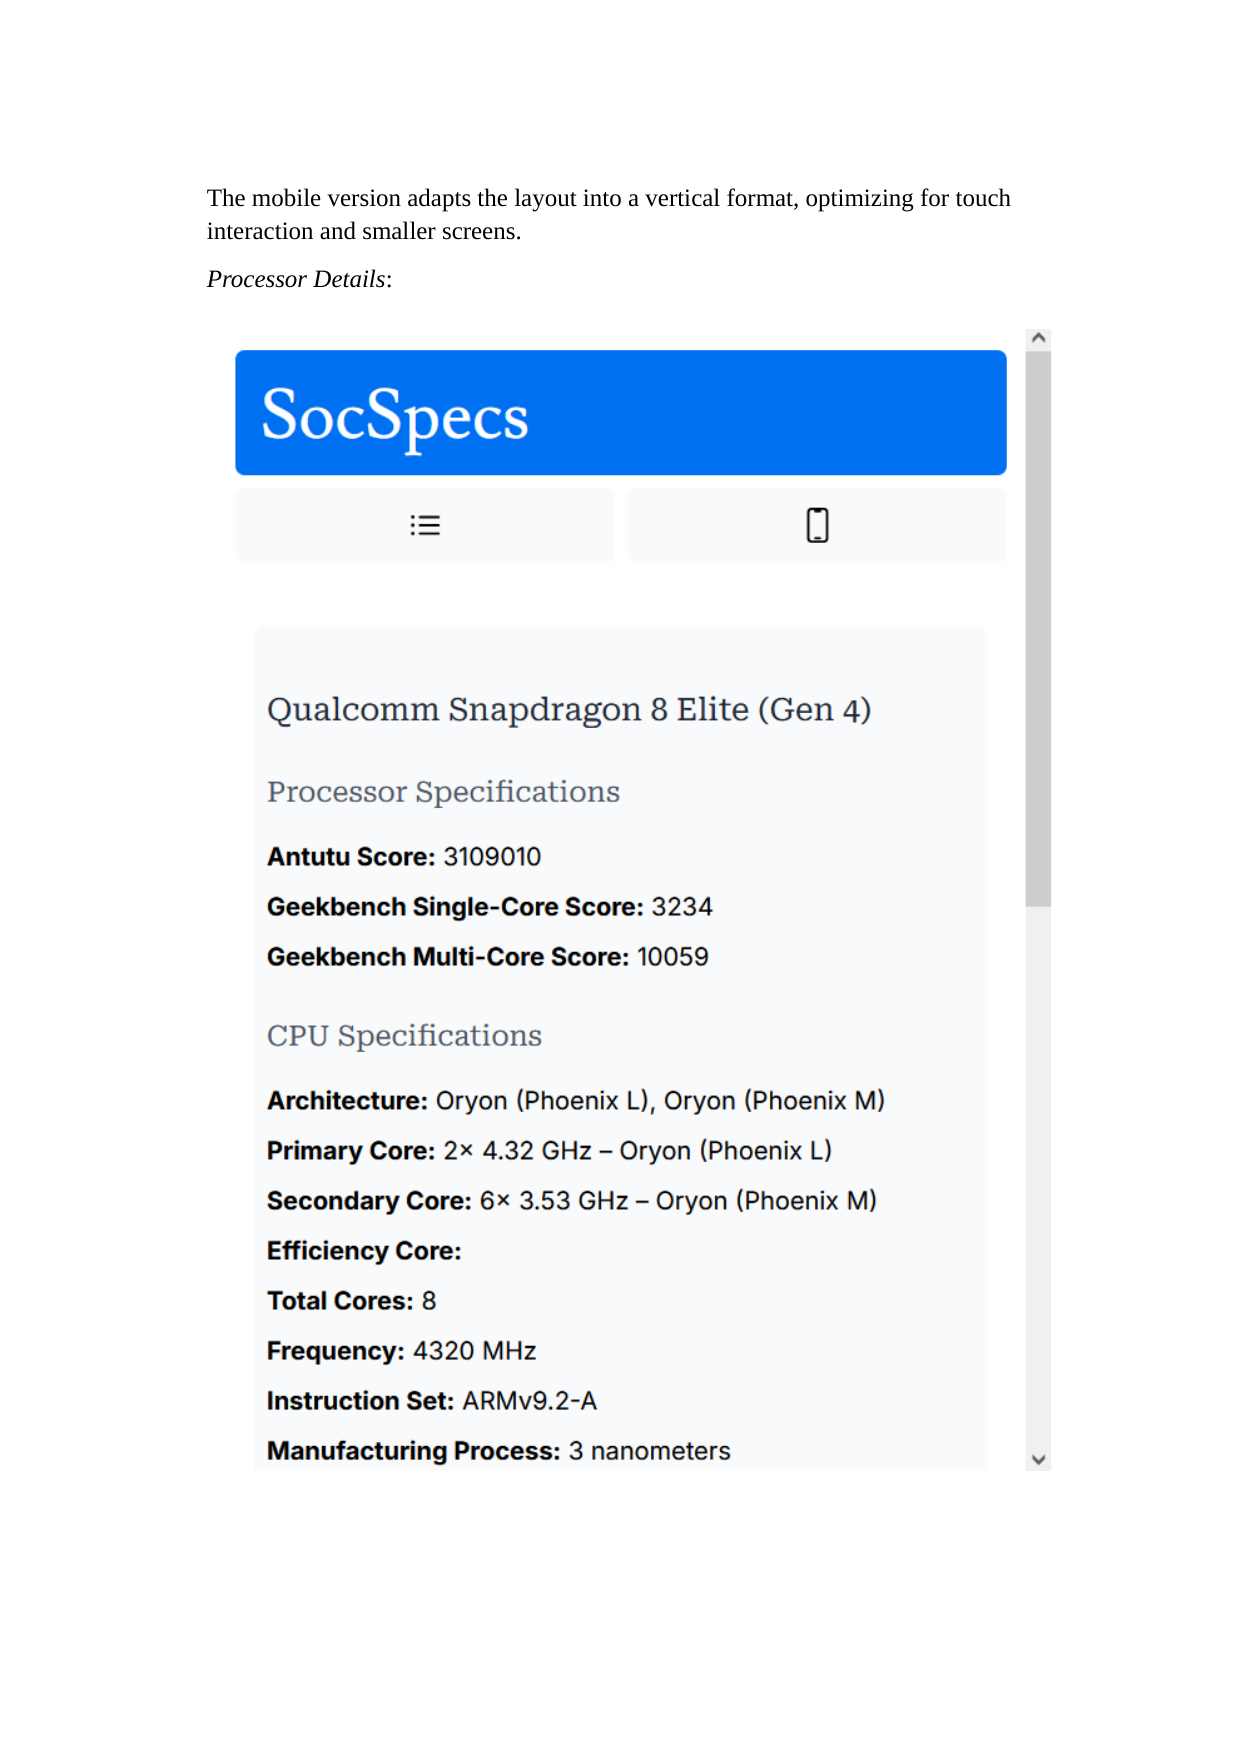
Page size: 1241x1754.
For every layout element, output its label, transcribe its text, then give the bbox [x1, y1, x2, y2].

picture [218, 329, 1052, 1471]
text The mobile version adapts the layout into a vertical format, optimizing for touch interaction and smaller screens. [207, 183, 1063, 245]
text Processor Details: [207, 264, 1063, 292]
